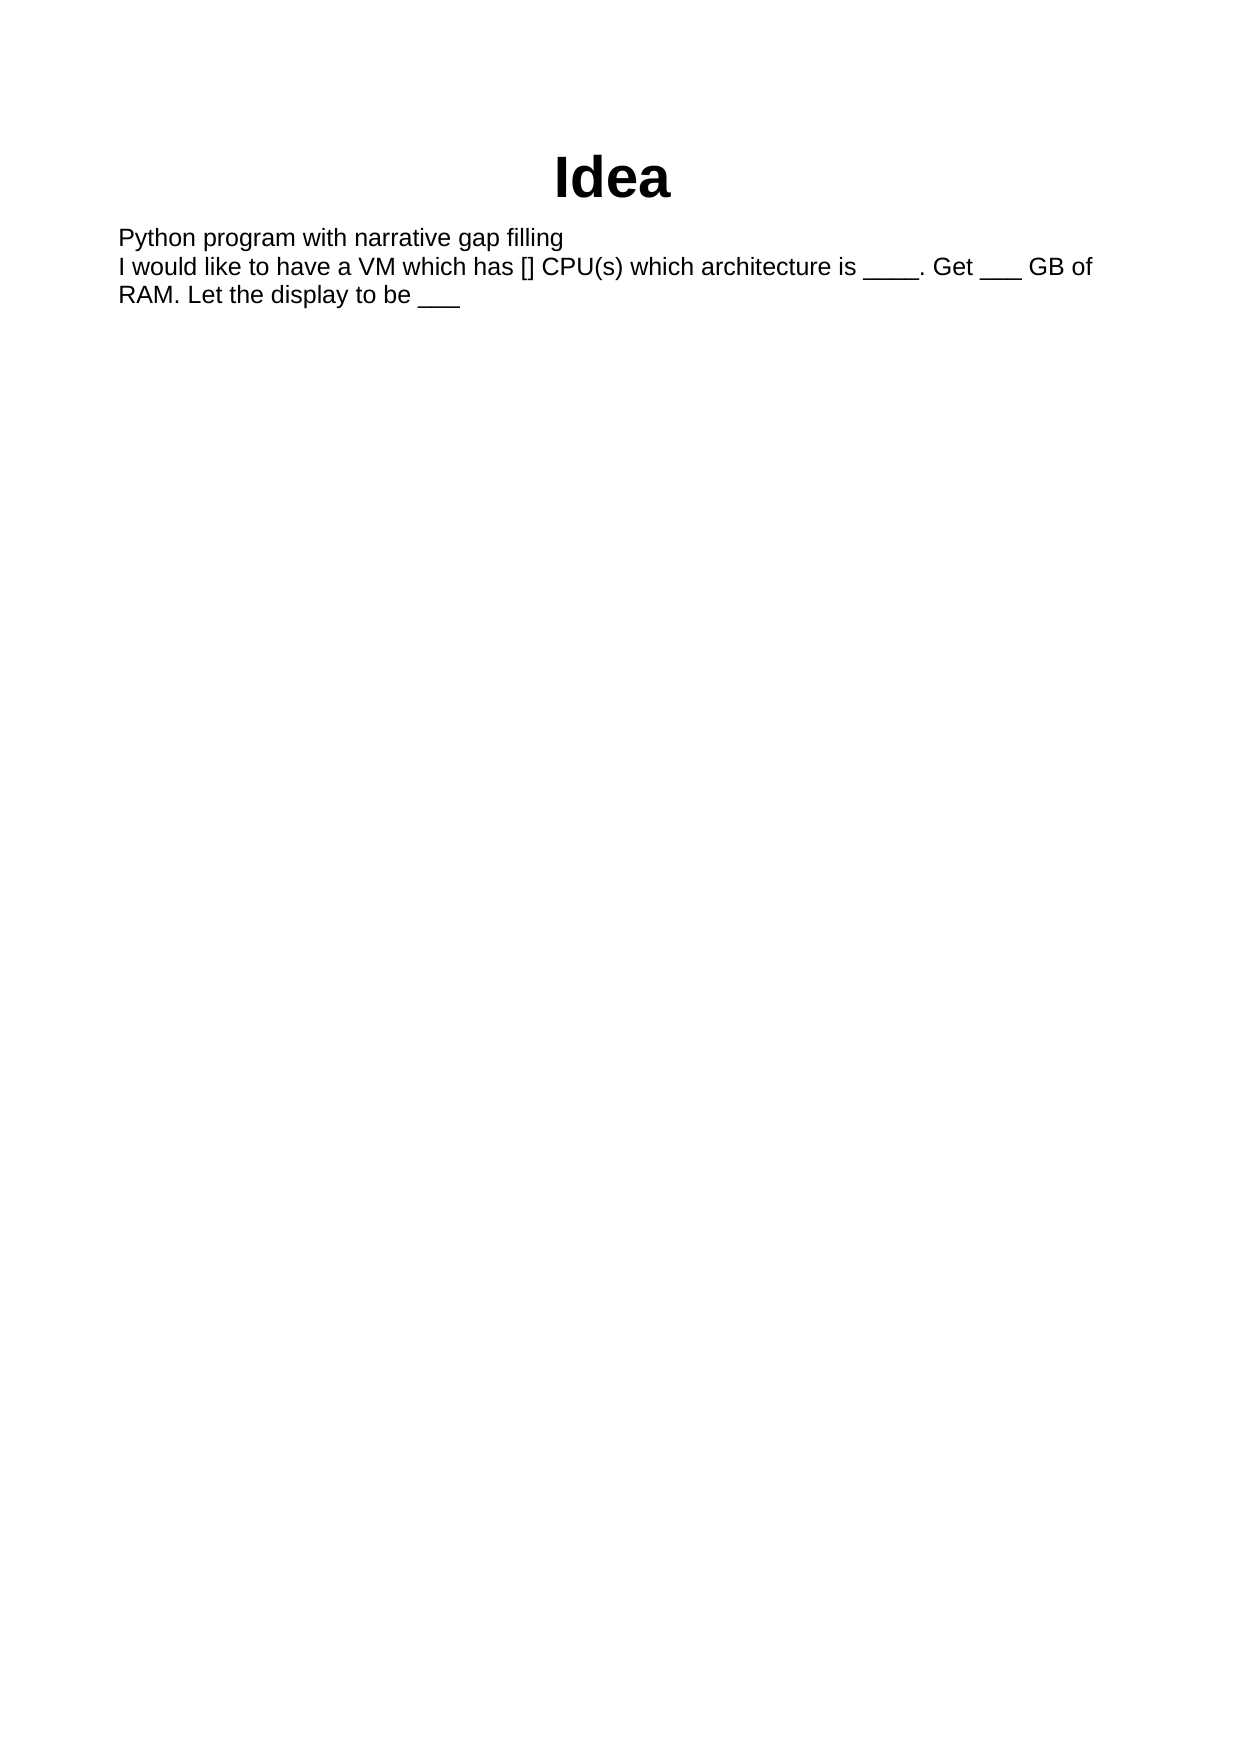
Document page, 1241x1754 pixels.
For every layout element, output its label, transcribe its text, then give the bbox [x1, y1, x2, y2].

text I would like to have a VM which has [] CPU(s) which architecture is ____. Get ___ GB of RAM. Let the display to be ___ [118, 251, 1122, 309]
text Python program with narrative gap filling [118, 223, 1122, 251]
title Idea [118, 143, 1122, 210]
